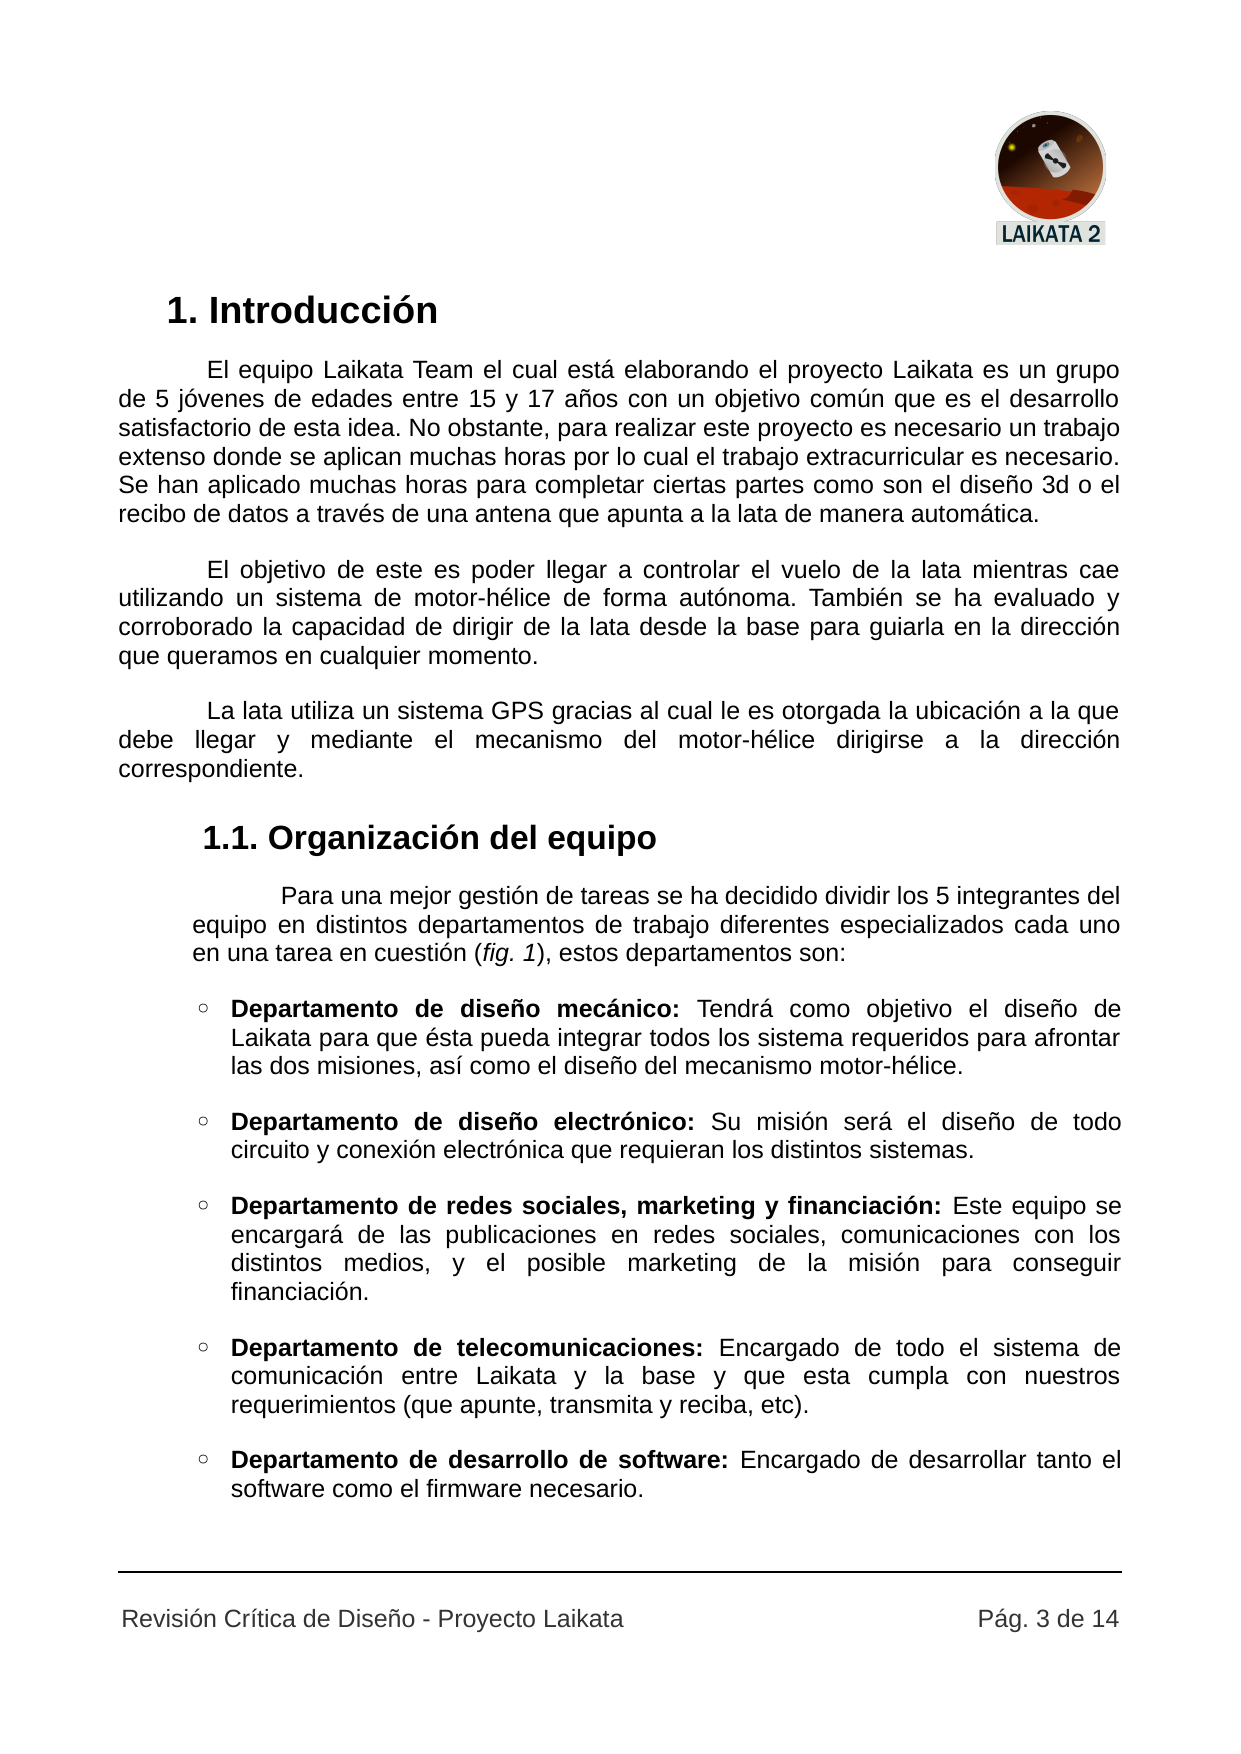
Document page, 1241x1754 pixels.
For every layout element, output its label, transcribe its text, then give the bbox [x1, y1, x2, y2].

list Departamento de telecomunicaciones: Encargado de todo el sistema de comunicación entre Laikata y la base y que esta cumpla con nuestros requerimientos (que apunte, transmita y reciba, etc). [193, 1332, 1122, 1419]
text El objetivo de este es poder llegar a controlar el vuelo de la lata mientras cae utilizando un sistema de motor-hélice de forma autónoma. También se ha evaluado y corroborado la capacidad de dirigir de la lata desde la base para guiarla en la dirección que queramos en cualquier momento. [118, 554, 1122, 669]
list Departamento de diseño electrónico: Su misión será el diseño de todo circuito y conexión electrónica que requieran los distintos sistemas. [193, 1107, 1122, 1164]
text El equipo Laikata Team el cual está elaborando el proyecto Laikata es un grupo de 5 jóvenes de edades entre 15 y 17 años con un objetivo común que es el desarrollo satisfactorio de esta idea. No obstante, para realizar este proyecto es necesario un trabajo extenso donde se aplican muchas horas por lo cual el trabajo extracurricular es necesario. Se han aplicado muchas horas para completar ciertas partes como son el diseño 3d o el recibo de datos a través de una antena que apunta a la lata de manera automática. [118, 356, 1122, 528]
text La lata utiliza un sistema GPS gracias al cual le es otorgada la ubicación a la que debe llegar y mediante el mecanismo del motor-hélice dirigirse a la dirección correspondiente. [118, 696, 1122, 782]
list Departamento de redes sociales, marketing y financiación: Este equipo se encargará de las publicaciones en redes sociales, comunicaciones con los distintos medios, y el posible marketing de la misión para conseguir financiación. [193, 1191, 1122, 1306]
list Departamento de desarrollo de software: Encargado de desarrollar tanto el software como el firmware necesario. [193, 1445, 1122, 1503]
list Departamento de diseño mecánico: Tendrá como objetivo el diseño de Laikata para que ésta pueda integrar todos los sistema requeridos para afrontar las dos misiones, así como el diseño del mecanismo motor-hélice. [193, 994, 1122, 1080]
subtitle Introducción [156, 288, 1122, 331]
picture [995, 111, 1107, 245]
text Para una mejor gestión de tareas se ha decidido dividir los 5 integrantes del equipo en distintos departamentos de trabajo diferentes especializados cada uno en una tarea en cuestión (fig. 1), estos departamentos son: [192, 881, 1122, 967]
subtitle Organización del equipo [193, 818, 1122, 857]
